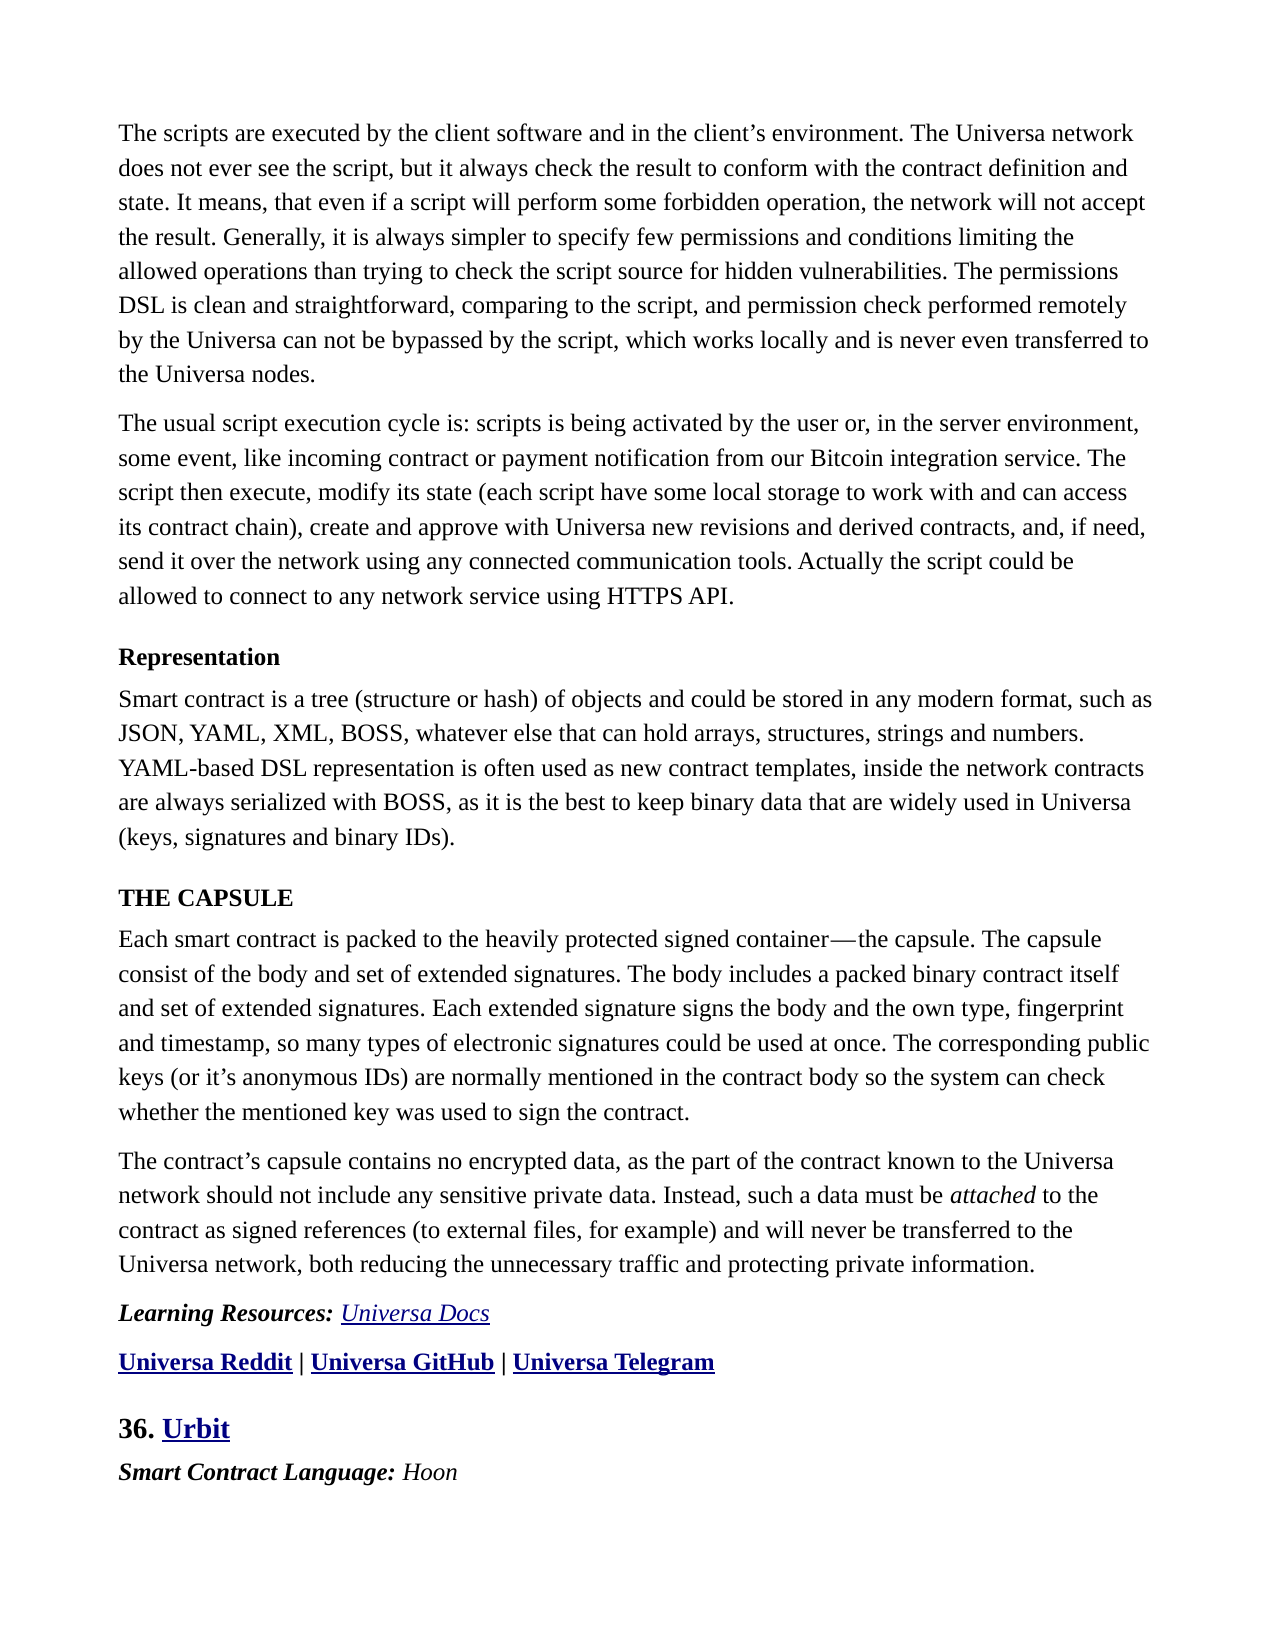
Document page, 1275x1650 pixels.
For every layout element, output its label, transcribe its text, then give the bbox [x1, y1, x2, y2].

text Universa Reddit | Universa GitHub | Universa Telegram [118, 1347, 1157, 1376]
text The usual script execution cycle is: scripts is being activated by the user or, in the server environment, some event, like incoming contract or payment notification from our Bitcoin integration service. The script then execute, modify its state (each script have some local storage to work with and can access its contract chain), create and approve with Universa new revisions and derived contracts, and, if need, send it over the network using any connected communication tools. Actually the script could be allowed to connect to any network service using HTTPS API. [118, 408, 1157, 610]
subtitle Representation [118, 642, 1157, 671]
subtitle THE CAPSULE [118, 883, 1157, 912]
text The scripts are executed by the client software and in the client’s environment. The Universa network does not ever see the script, but it always check the result to conform with the contract definition and state. It means, that even if a script will perform some forbidden operation, the network will not accept the result. Generally, it is always simpler to specify few permissions and conditions limiting the allowed operations than trying to check the script source for hidden vulnerabilities. The permissions DSL is clean and straightforward, comparing to the script, and permission check performed remotely by the Universa can not be bypassed by the script, which works locally and is never even transferred to the Universa nodes. [118, 118, 1157, 388]
subtitle 36. Urbit [118, 1411, 1157, 1445]
text Learning Resources: Universa Docs [118, 1298, 1157, 1327]
text Each smart contract is packed to the heavily protected signed container — the capsule. The capsule consist of the body and set of extended signatures. The body includes a packed binary contract itself and set of extended signatures. Each extended signature signs the body and the own type, fingerprint and timestamp, so many types of electronic signatures could be used at once. The corresponding public keys (or it’s anonymous IDs) are normally mentioned in the contract body so the system can check whether the mentioned key was used to sign the contract. [118, 924, 1157, 1126]
text Smart Contract Language: Hoon [118, 1457, 1157, 1486]
text The contract’s capsule contains no encrypted data, as the part of the contract known to the Universa network should not include any sensitive private data. Instead, such a data must be attached to the contract as signed references (to external files, for example) and will never be transferred to the Universa network, both reducing the unnecessary traffic and protecting private information. [118, 1146, 1157, 1278]
text Smart contract is a tree (structure or hash) of objects and could be stored in any modern format, such as JSON, YAML, XML, BOSS, whatever else that can hold arrays, structures, strings and numbers. YAML-based DSL representation is often used as new contract templates, inside the network contracts are always serialized with BOSS, as it is the best to keep binary data that are widely used in Universa (keys, signatures and binary IDs). [118, 684, 1157, 850]
